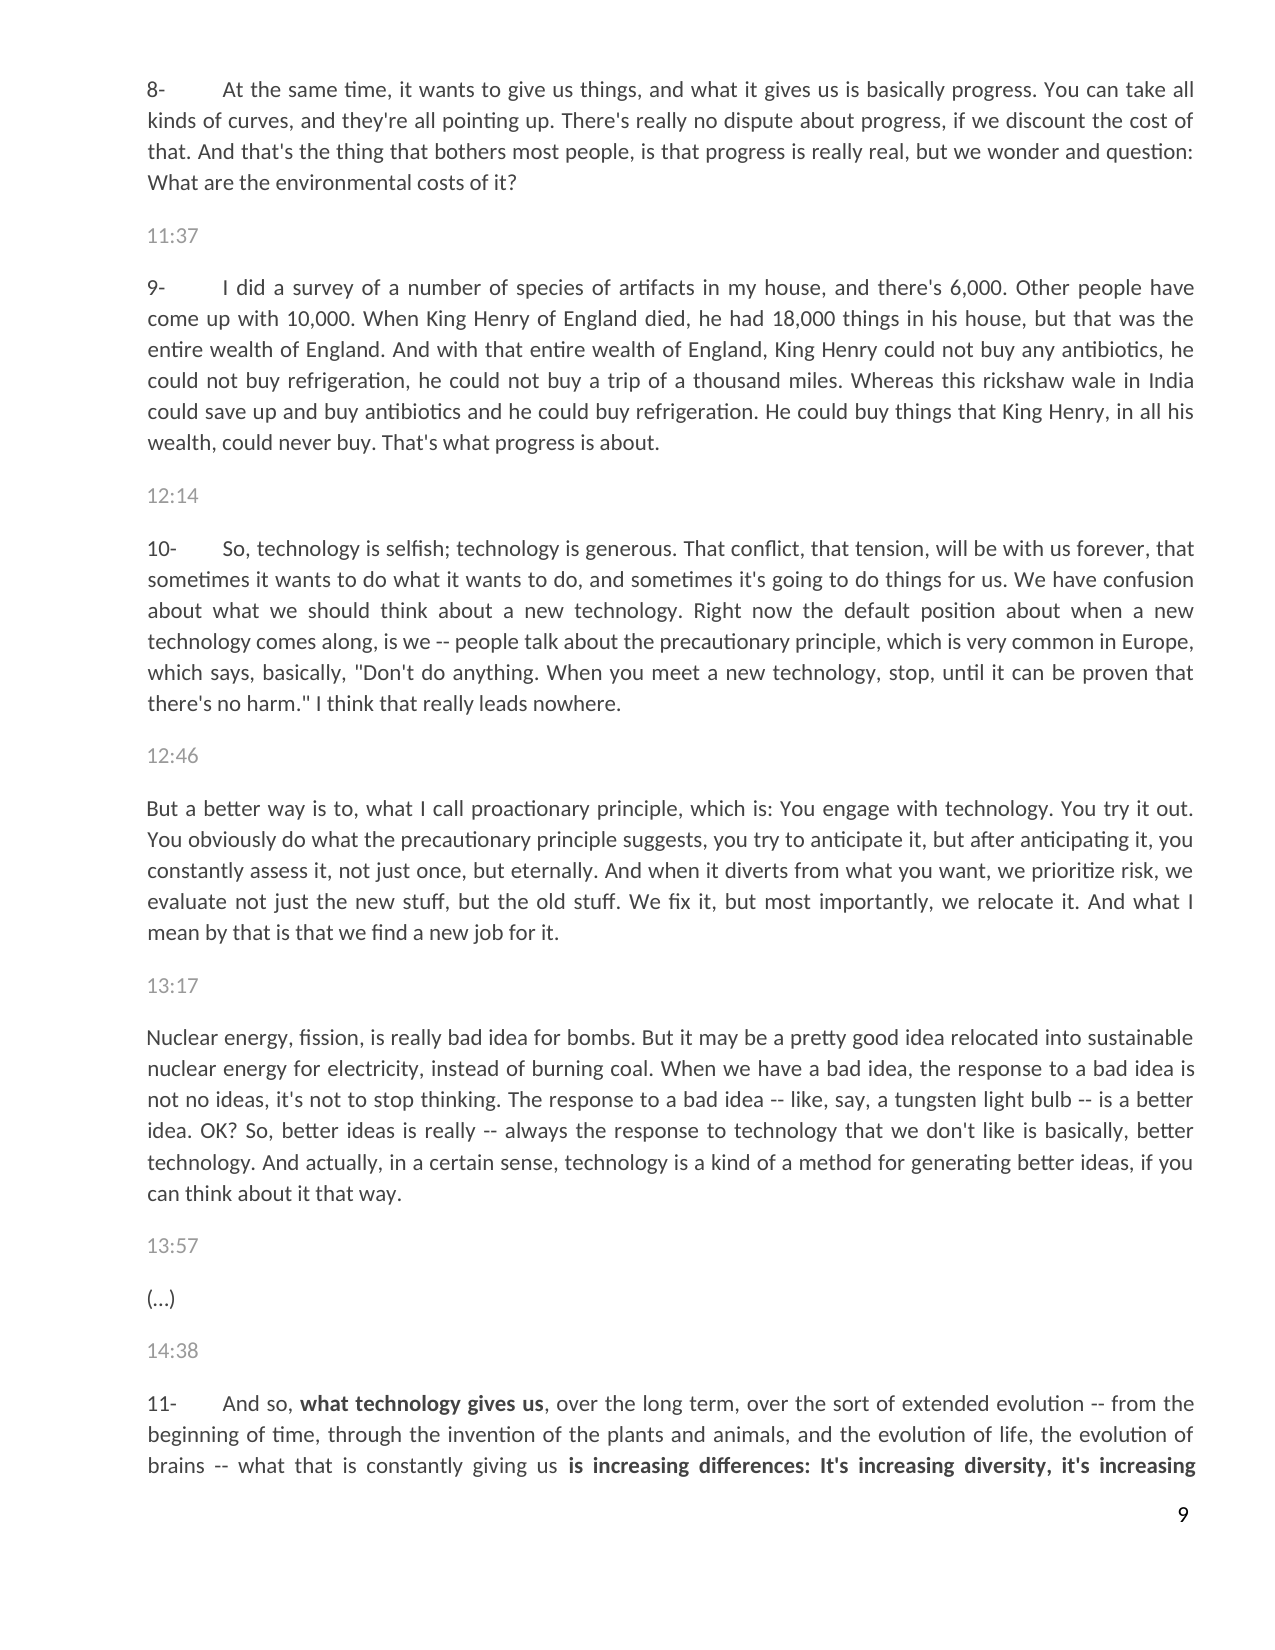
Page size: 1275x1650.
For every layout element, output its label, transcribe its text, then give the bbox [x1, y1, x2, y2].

list At the same time, it wants to give us things, and what it gives us is basically progress. You can take all kinds of curves, and they're all pointing up. There's really no dispute about progress, if we discount the cost of that. And that's the thing that bothers most people, is that progress is really real, but we wonder and question: What are the environmental costs of it? [146, 75, 1197, 196]
text 11:37 [146, 221, 1197, 249]
text 12:14 [146, 481, 1197, 509]
list I did a survey of a number of species of artifacts in my house, and there's 6,000. Other people have come up with 10,000. When King Henry of England died, he had 18,000 things in his house, but that was the entire wealth of England. And with that entire wealth of England, King Henry could not buy any antibiotics, he could not buy refrigeration, he could not buy a trip of a thousand miles. Whereas this rickshaw wale in India could save up and buy antibiotics and he could buy refrigeration. He could buy things that King Henry, in all his wealth, could never buy. That's what progress is about. [146, 273, 1197, 457]
text 12:46 [146, 742, 1197, 770]
text 13:57 [146, 1231, 1197, 1259]
text (…) [146, 1284, 1197, 1312]
list And so, what technology gives us, over the long term, over the sort of extended evolution -- from the beginning of time, through the invention of the plants and animals, and the evolution of life, the evolution of brains -- what that is constantly giving us is increasing differences: It's increasing diversity, it's increasing [146, 1389, 1197, 1479]
text Nuclear energy, fission, is really bad idea for bombs. But it may be a pretty good idea relocated into sustainable nuclear energy for electricity, instead of burning coal. When we have a bad idea, the response to a bad idea is not no ideas, it's not to stop thinking. The response to a bad idea -- like, say, a tungsten light bulb -- is a better idea. OK? So, better ideas is really -- always the response to technology that we don't like is basically, better technology. And actually, in a certain sense, technology is a kind of a method for generating better ideas, if you can think about it that way. [146, 1023, 1197, 1207]
text 14:38 [146, 1337, 1197, 1365]
text 13:17 [146, 971, 1197, 999]
list So, technology is selfish; technology is generous. That conflict, that tension, will be with us forever, that sometimes it wants to do what it wants to do, and sometimes it's going to do things for us. We have confusion about what we should think about a new technology. Right now the default position about when a new technology comes along, is we -- people talk about the precautionary principle, which is very common in Europe, which says, basically, "Don't do anything. When you meet a new technology, stop, until it can be proven that there's no harm." I think that really leads nowhere. [146, 534, 1197, 717]
text But a better way is to, what I call proactionary principle, which is: You engage with technology. You try it out. You obviously do what the precautionary principle suggests, you try to anticipate it, but after anticipating it, you constantly assess it, not just once, but eternally. And when it diverts from what you want, we prioritize risk, we evaluate not just the new stuff, but the old stuff. We fix it, but most importantly, we relocate it. And what I mean by that is that we find a new job for it. [146, 794, 1197, 946]
